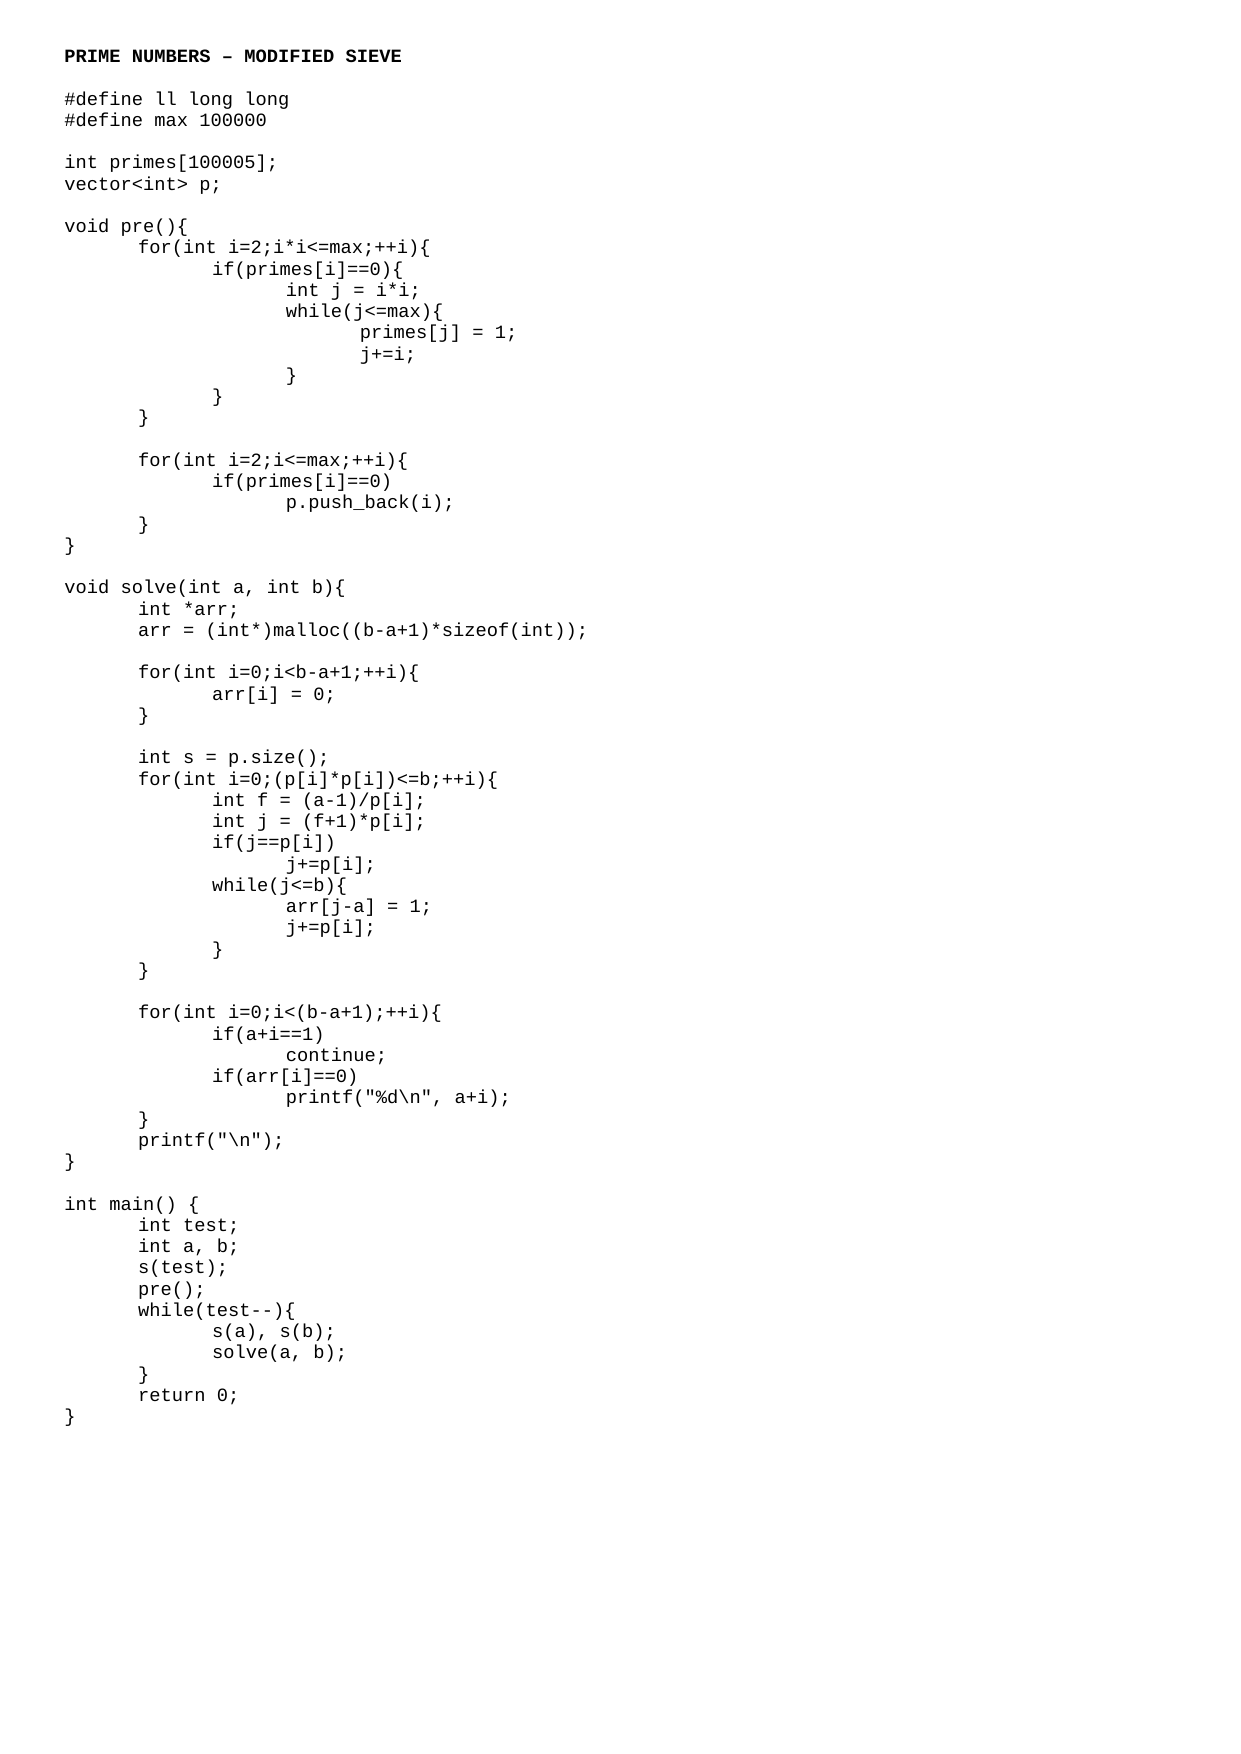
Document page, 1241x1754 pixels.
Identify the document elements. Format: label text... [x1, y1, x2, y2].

text if(arr[i]==0) [64, 1067, 1123, 1088]
text } [64, 1109, 1123, 1131]
text printf("\n"); [64, 1131, 1123, 1152]
text int j = (f+1)*p[i]; [64, 812, 1123, 833]
text int main() { [64, 1194, 1123, 1216]
text j+=i; [64, 344, 1123, 366]
text arr = (int*)malloc((b-a+1)*sizeof(int)); [64, 621, 1123, 642]
text } [64, 1407, 1123, 1428]
text for(int i=2;i<=max;++i){ [64, 451, 1123, 472]
text while(test--){ [64, 1301, 1123, 1322]
text p.push_back(i); [64, 493, 1123, 514]
text continue; [64, 1046, 1123, 1067]
text arr[j-a] = 1; [64, 897, 1123, 918]
text void solve(int a, int b){ [64, 578, 1123, 599]
text } [64, 536, 1123, 557]
text j+=p[i]; [64, 918, 1123, 939]
text int test; [64, 1216, 1123, 1237]
text } [64, 1364, 1123, 1386]
text primes[j] = 1; [64, 323, 1123, 344]
text solve(a, b); [64, 1343, 1123, 1364]
text arr[i] = 0; [64, 684, 1123, 706]
text #define ll long long [64, 89, 1123, 111]
text int primes[100005]; [64, 153, 1123, 174]
text s(test); [64, 1258, 1123, 1279]
text if(primes[i]==0) [64, 472, 1123, 493]
text for(int i=2;i*i<=max;++i){ [64, 238, 1123, 259]
text pre(); [64, 1279, 1123, 1301]
text vector<int> p; [64, 174, 1123, 196]
text for(int i=0;i<b-a+1;++i){ [64, 663, 1123, 684]
text printf("%d\n", a+i); [64, 1088, 1123, 1109]
text while(j<=b){ [64, 876, 1123, 897]
text void pre(){ [64, 217, 1123, 238]
text int f = (a-1)/p[i]; [64, 791, 1123, 812]
text j+=p[i]; [64, 854, 1123, 876]
text #define max 100000 [64, 111, 1123, 132]
text for(int i=0;i<(b-a+1);++i){ [64, 1003, 1123, 1024]
text int a, b; [64, 1237, 1123, 1258]
text } [64, 706, 1123, 727]
text if(a+i==1) [64, 1024, 1123, 1046]
text } [64, 939, 1123, 961]
text return 0; [64, 1386, 1123, 1407]
text } [64, 961, 1123, 982]
text while(j<=max){ [64, 302, 1123, 323]
text if(j==p[i]) [64, 833, 1123, 854]
text } [64, 1152, 1123, 1173]
text int j = i*i; [64, 281, 1123, 302]
text } [64, 366, 1123, 387]
text } [64, 387, 1123, 408]
text } [64, 514, 1123, 536]
text } [64, 408, 1123, 429]
text s(a), s(b); [64, 1322, 1123, 1343]
text if(primes[i]==0){ [64, 259, 1123, 281]
text int *arr; [64, 599, 1123, 621]
text PRIME NUMBERS – MODIFIED SIEVE [64, 47, 1123, 68]
text for(int i=0;(p[i]*p[i])<=b;++i){ [64, 769, 1123, 791]
text int s = p.size(); [64, 748, 1123, 769]
